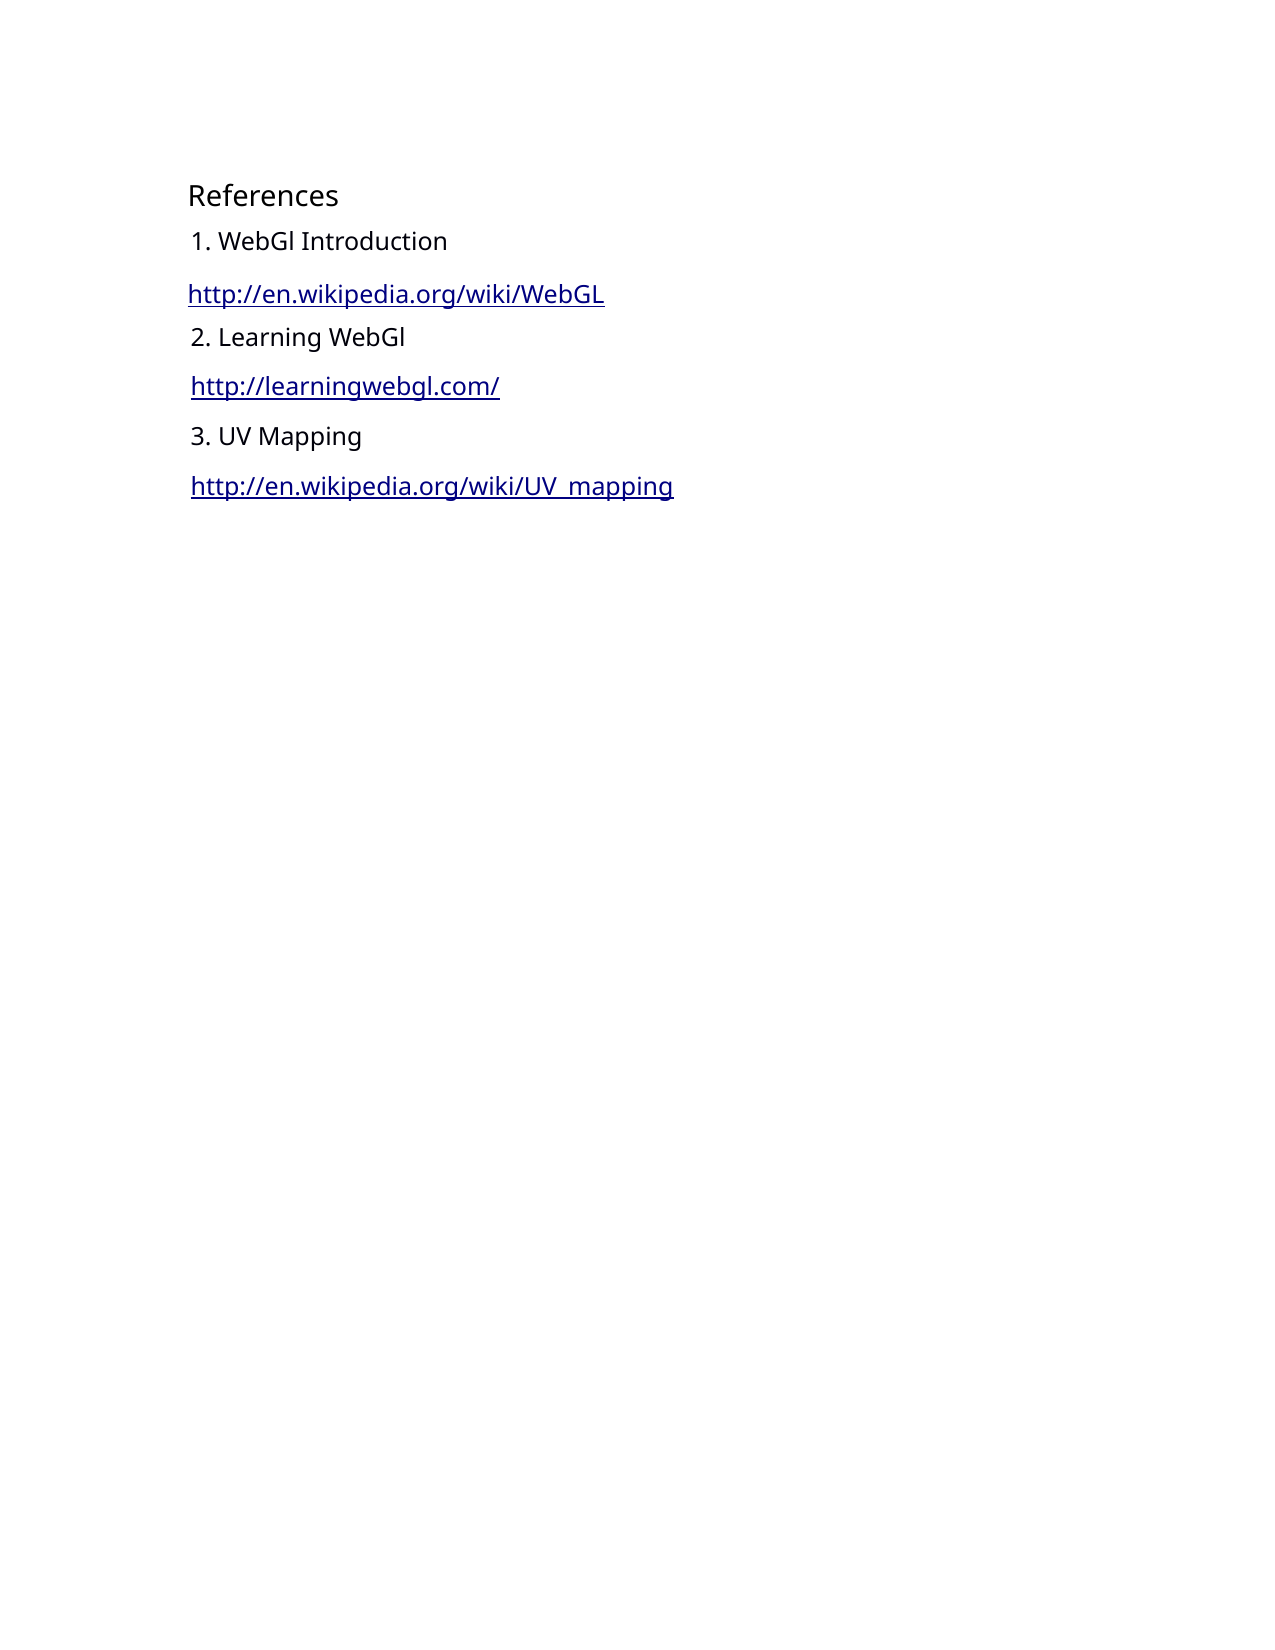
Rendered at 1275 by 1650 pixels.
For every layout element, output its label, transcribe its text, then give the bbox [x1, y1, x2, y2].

text http://en.wikipedia.org/wiki/UV_mapping [190, 472, 1087, 501]
text 1. WebGl Introduction [190, 227, 1087, 256]
subtitle References [187, 175, 1087, 215]
text 3. UV Mapping [190, 422, 1087, 451]
text 2. Learning WebGl [190, 323, 1087, 352]
text http://learningwebgl.com/ [190, 373, 1087, 402]
text http://en.wikipedia.org/wiki/WebGL [187, 277, 1087, 311]
